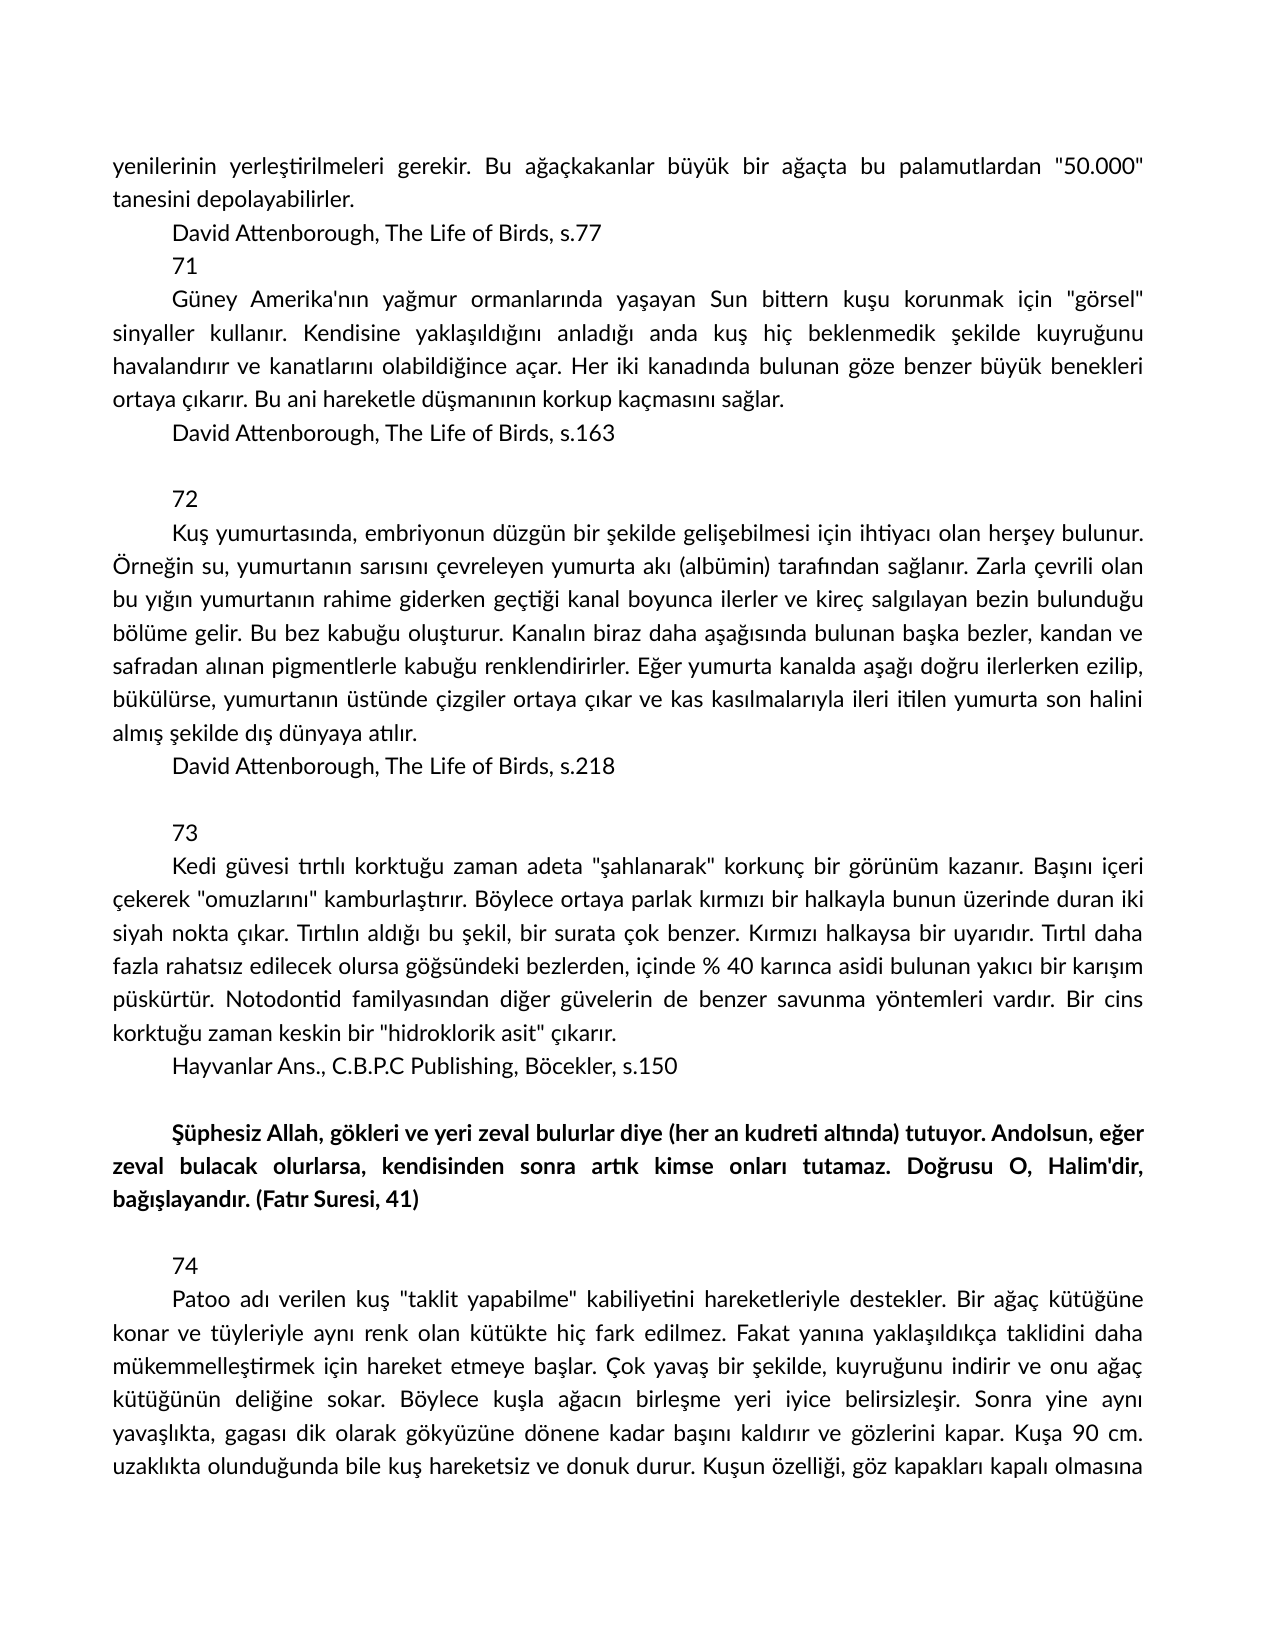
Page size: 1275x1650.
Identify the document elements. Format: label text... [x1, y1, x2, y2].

text David Attenborough, The Life of Birds, s.163 [112, 414, 1145, 448]
text David Attenborough, The Life of Birds, s.77 [112, 214, 1145, 248]
text Şüphesiz Allah, gökleri ve yeri zeval bulurlar diye (her an kudreti altında) tutuyor. Andolsun, eğer zeval bulacak olurlarsa, kendisinden sonra artık kimse onları tutamaz. Doğrusu O, Halim'dir, bağışlayandır. (Fatır Suresi, 41) [112, 1114, 1145, 1214]
text 74 [112, 1248, 1145, 1281]
text Kuş yumurtasında, embriyonun düzgün bir şekilde gelişebilmesi için ihtiyacı olan herşey bulunur. Örneğin su, yumurtanın sarısını çevreleyen yumurta akı (albümin) tarafından sağlanır. Zarla çevrili olan bu yığın yumurtanın rahime giderken geçtiği kanal boyunca ilerler ve kireç salgılayan bezin bulunduğu bölüme gelir. Bu bez kabuğu oluşturur. Kanalın biraz daha aşağısında bulunan başka bezler, kandan ve safradan alınan pigmentlerle kabuğu renklendirirler. Eğer yumurta kanalda aşağı doğru ilerlerken ezilip, bükülürse, yumurtanın üstünde çizgiler ortaya çıkar ve kas kasılmalarıyla ileri itilen yumurta son halini almış şekilde dış dünyaya atılır. [112, 514, 1145, 748]
text 72 [112, 481, 1145, 514]
text Patoo adı verilen kuş "taklit yapabilme" kabiliyetini hareketleriyle destekler. Bir ağaç kütüğüne konar ve tüyleriyle aynı renk olan kütükte hiç fark edilmez. Fakat yanına yaklaşıldıkça taklidini daha mükemmelleştirmek için hareket etmeye başlar. Çok yavaş bir şekilde, kuyruğunu indirir ve onu ağaç kütüğünün deliğine sokar. Böylece kuşla ağacın birleşme yeri iyice belirsizleşir. Sonra yine aynı yavaşlıkta, gagası dik olarak gökyüzüne dönene kadar başını kaldırır ve gözlerini kapar. Kuşa 90 cm. uzaklıkta olunduğunda bile kuş hareketsiz ve donuk durur. Kuşun özelliği, göz kapakları kapalı olmasına [112, 1281, 1145, 1481]
text 71 [112, 248, 1145, 281]
text Kedi güvesi tırtılı korktuğu zaman adeta "şahlanarak" korkunç bir görünüm kazanır. Başını içeri çekerek "omuzlarını" kamburlaştırır. Böylece ortaya parlak kırmızı bir halkayla bunun üzerinde duran iki siyah nokta çıkar. Tırtılın aldığı bu şekil, bir surata çok benzer. Kırmızı halkaysa bir uyarıdır. Tırtıl daha fazla rahatsız edilecek olursa göğsündeki bezlerden, içinde % 40 karınca asidi bulunan yakıcı bir karışım püskürtür. Notodontid familyasından diğer güvelerin de benzer savunma yöntemleri vardır. Bir cins korktuğu zaman keskin bir "hidroklorik asit" çıkarır. [112, 848, 1145, 1048]
text David Attenborough, The Life of Birds, s.218 [112, 748, 1145, 781]
text Hayvanlar Ans., C.B.P.C Publishing, Böcekler, s.150 [112, 1048, 1145, 1081]
text 73 [112, 814, 1145, 848]
text yenilerinin yerleştirilmeleri gerekir. Bu ağaçkakanlar büyük bir ağaçta bu palamutlardan "50.000" tanesini depolayabilirler. [112, 148, 1145, 214]
text Güney Amerika'nın yağmur ormanlarında yaşayan Sun bittern kuşu korunmak için "görsel" sinyaller kullanır. Kendisine yaklaşıldığını anladığı anda kuş hiç beklenmedik şekilde kuyruğunu havalandırır ve kanatlarını olabildiğince açar. Her iki kanadında bulunan göze benzer büyük benekleri ortaya çıkarır. Bu ani hareketle düşmanının korkup kaçmasını sağlar. [112, 281, 1145, 414]
